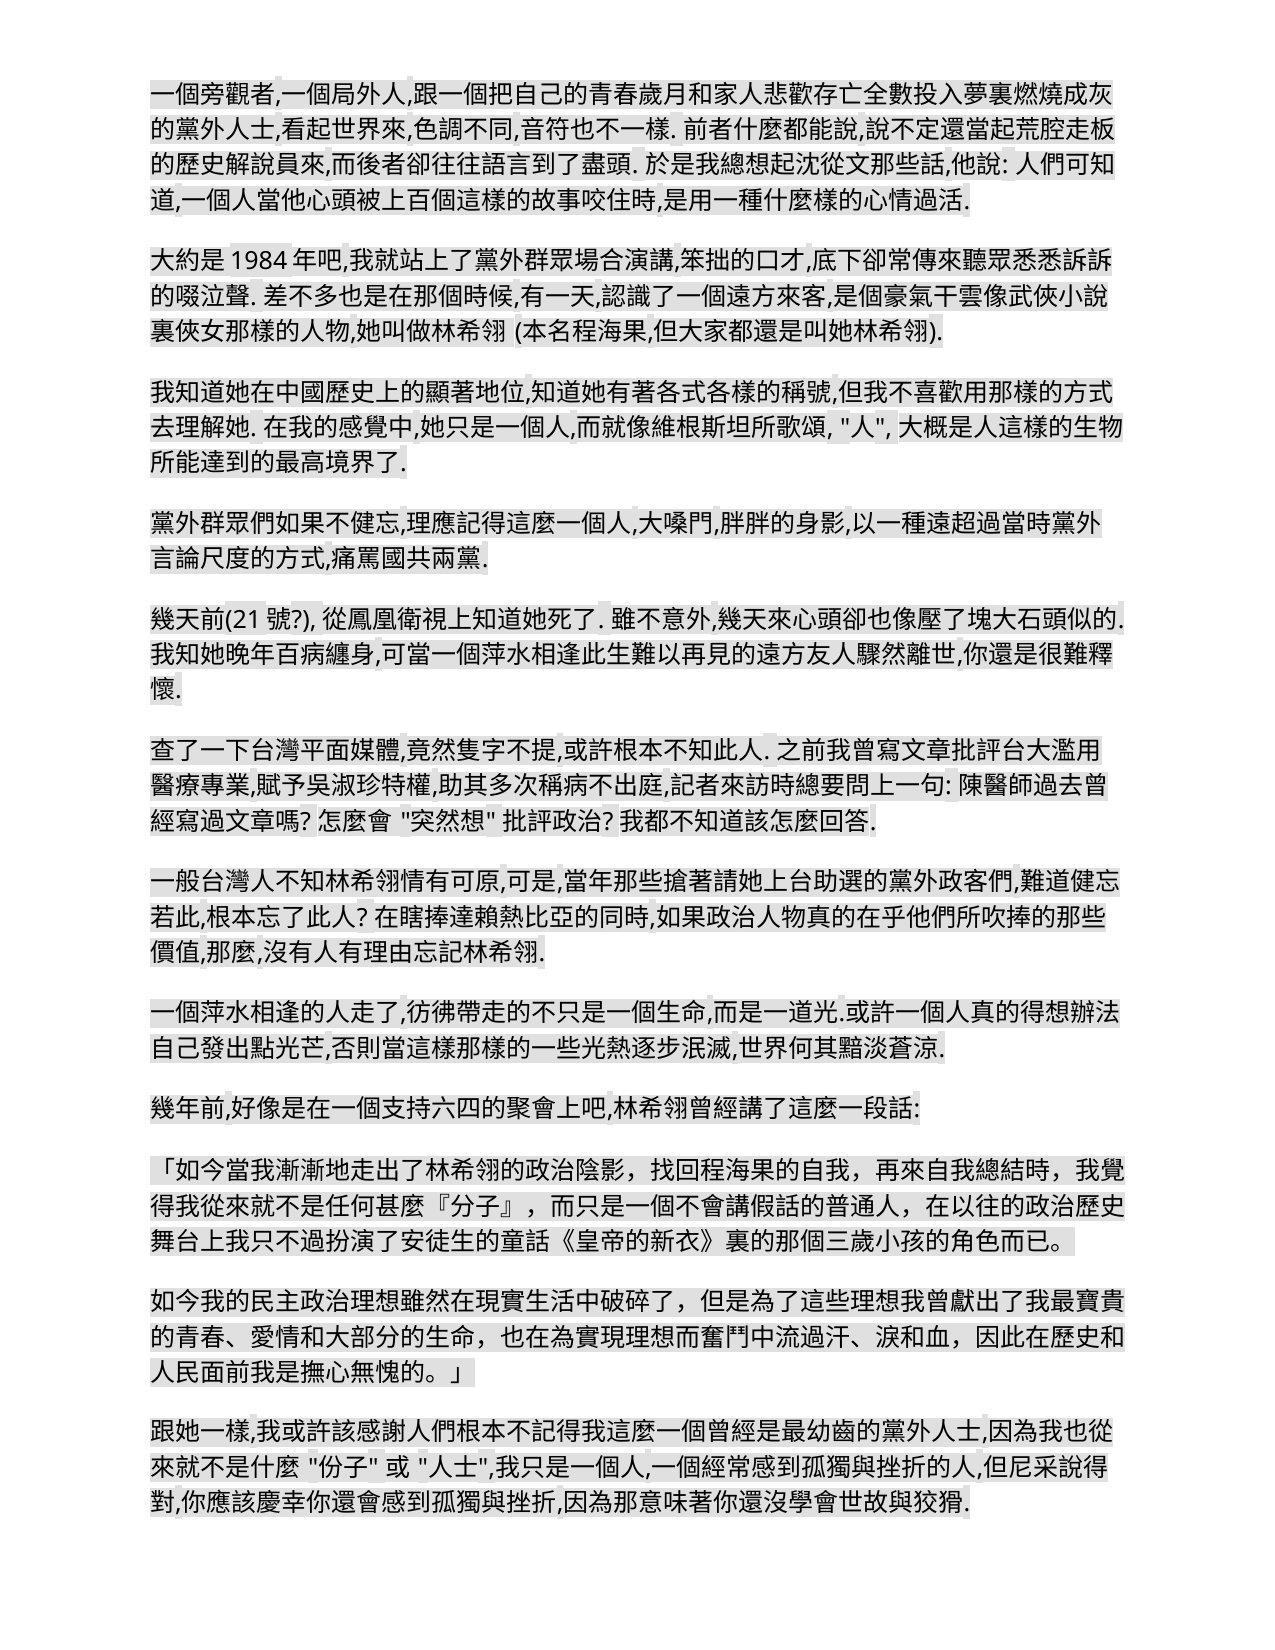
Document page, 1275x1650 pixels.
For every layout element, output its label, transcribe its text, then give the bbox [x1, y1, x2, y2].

text 查了一下台灣平面媒體,竟然隻字不提,或許根本不知此人. 之前我曾寫文章批評台大濫用醫療專業,賦予吳淑珍特權,助其多次稱病不出庭,記者來訪時總要問上一句: 陳醫師過去曾經寫過文章嗎? 怎麼會 "突然想" 批評政治? 我都不知道該怎麼回答. [150, 731, 1125, 837]
text 一般台灣人不知林希翎情有可原,可是,當年那些搶著請她上台助選的黨外政客們,難道健忘若此,根本忘了此人? 在瞎捧達賴熱比亞的同時,如果政治人物真的在乎他們所吹捧的那些價值,那麼,沒有人有理由忘記林希翎. [150, 862, 1125, 969]
text 「如今當我漸漸地走出了林希翎的政治陰影，找回程海果的自我，再來自我總結時，我覺得我從來就不是任何甚麼『分子』，而只是一個不會講假話的普通人，在以往的政治歷史舞台上我只不過扮演了安徒生的童話《皇帝的新衣》裏的那個三歲小孩的角色而已。 [150, 1150, 1125, 1256]
text 一個旁觀者,一個局外人,跟一個把自己的青春歲月和家人悲歡存亡全數投入夢裏燃燒成灰的黨外人士,看起世界來,色調不同,音符也不一樣. 前者什麼都能說,說不定還當起荒腔走板的歷史解說員來,而後者卻往往語言到了盡頭. 於是我總想起沈從文那些話,他說: 人們可知道,一個人當他心頭被上百個這樣的故事咬住時,是用一種什麼樣的心情過活. [150, 75, 1125, 217]
text 跟她一樣,我或許該感謝人們根本不記得我這麼一個曾經是最幼齒的黨外人士,因為我也從來就不是什麼 "份子" 或 "人士",我只是一個人,一個經常感到孤獨與挫折的人,但尼采說得對,你應該慶幸你還會感到孤獨與挫折,因為那意味著你還沒學會世故與狡猾. [150, 1412, 1125, 1519]
text 我知道她在中國歷史上的顯著地位,知道她有著各式各樣的稱號,但我不喜歡用那樣的方式去理解她. 在我的感覺中,她只是一個人,而就像維根斯坦所歌頌, "人", 大概是人這樣的生物所能達到的最高境界了. [150, 373, 1125, 479]
text 大約是1984年吧,我就站上了黨外群眾場合演講,笨拙的口才,底下卻常傳來聽眾悉悉訴訴的啜泣聲. 差不多也是在那個時候,有一天,認識了一個遠方來客,是個豪氣干雲像武俠小說裏俠女那樣的人物,她叫做林希翎 (本名程海果,但大家都還是叫她林希翎). [150, 242, 1125, 348]
text 一個萍水相逢的人走了,彷彿帶走的不只是一個生命,而是一道光.或許一個人真的得想辦法自己發出點光芒,否則當這樣那樣的一些光熱逐步泯滅,世界何其黯淡蒼涼. [150, 994, 1125, 1064]
text 幾年前,好像是在一個支持六四的聚會上吧,林希翎曾經講了這麼一段話: [150, 1089, 1125, 1125]
text 幾天前(21號?), 從鳳凰衛視上知道她死了. 雖不意外,幾天來心頭卻也像壓了塊大石頭似的. 我知她晚年百病纏身,可當一個萍水相逢此生難以再見的遠方友人驟然離世,你還是很難釋懷. [150, 600, 1125, 706]
text 如今我的民主政治理想雖然在現實生活中破碎了，但是為了這些理想我曾獻出了我最寶貴的青春、愛情和大部分的生命，也在為實現理想而奮鬥中流過汗、淚和血，因此在歷史和人民面前我是撫心無愧的。」 [150, 1281, 1125, 1387]
text 黨外群眾們如果不健忘,理應記得這麼一個人,大嗓門,胖胖的身影,以一種遠超過當時黨外言論尺度的方式,痛罵國共兩黨. [150, 504, 1125, 575]
